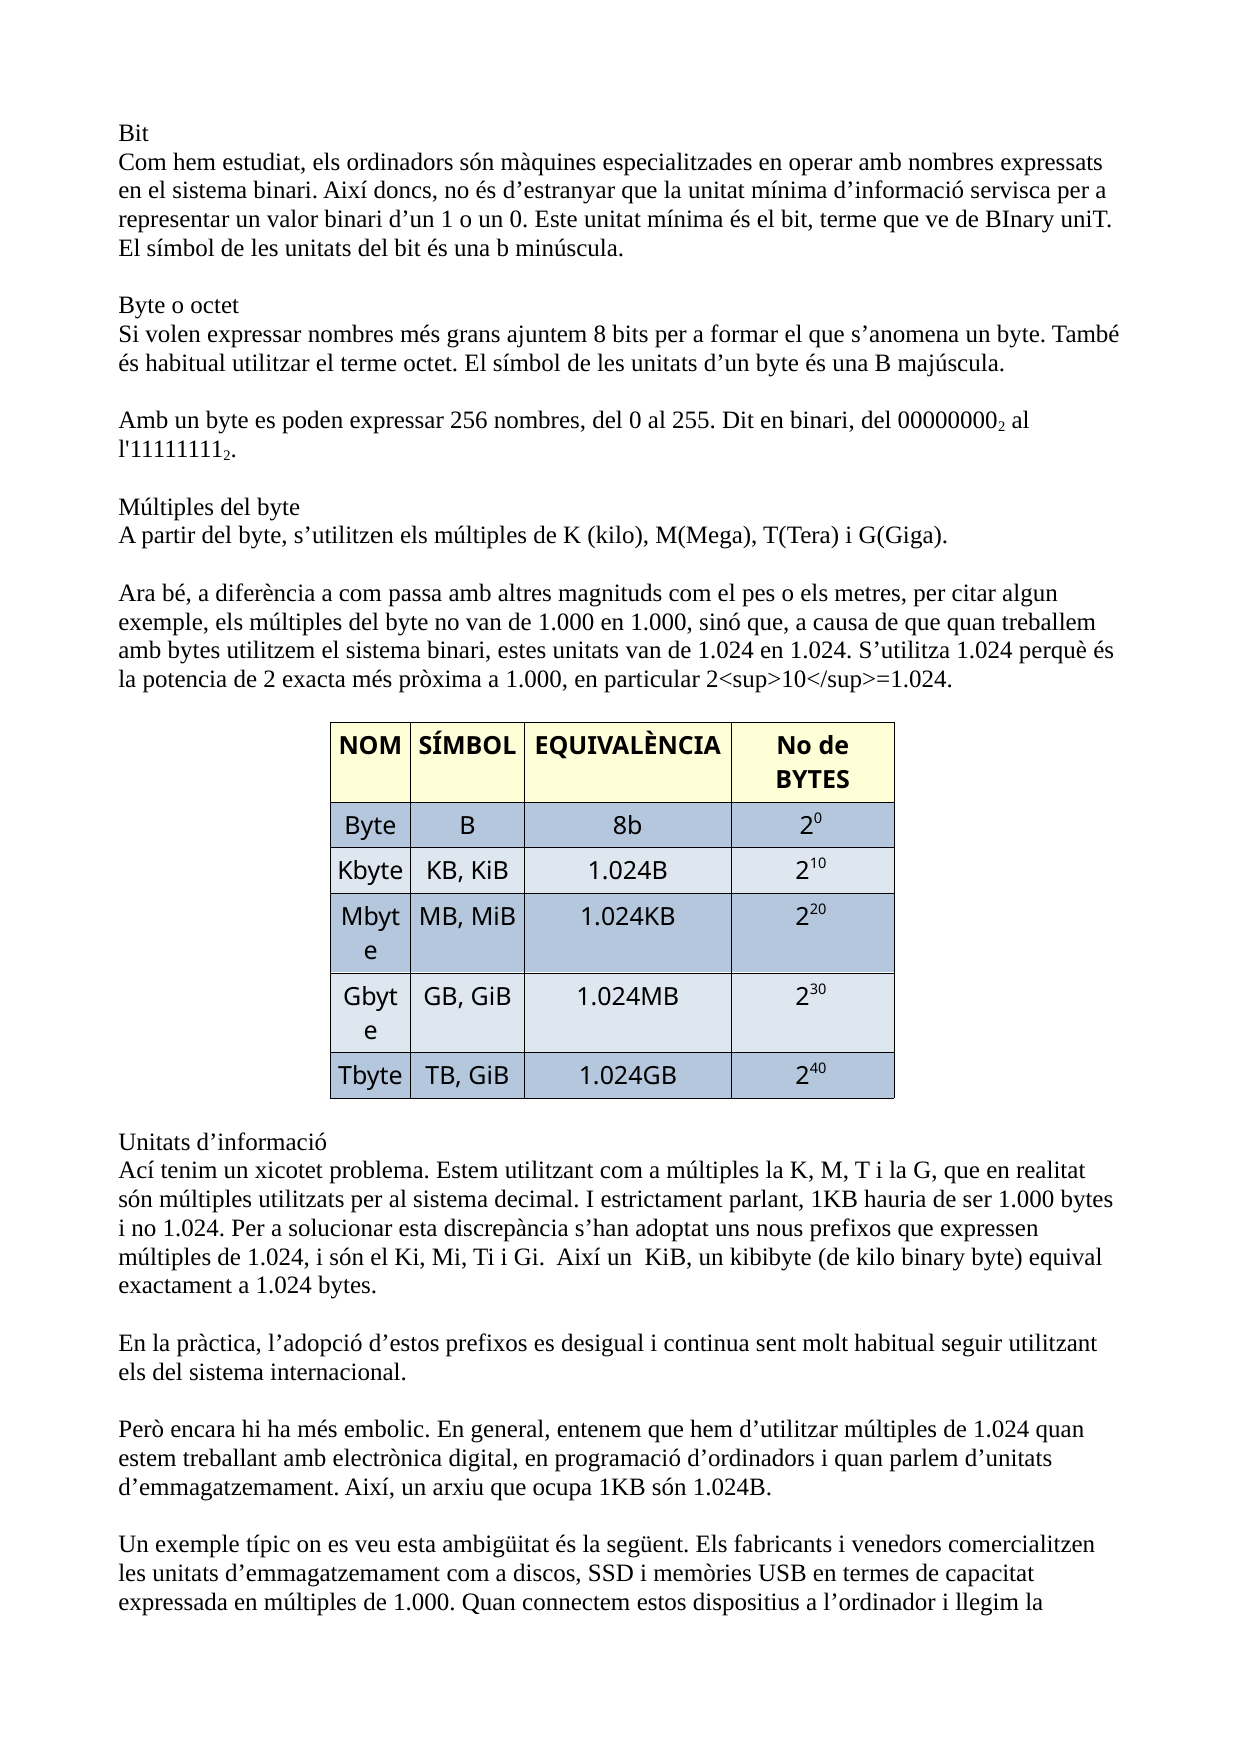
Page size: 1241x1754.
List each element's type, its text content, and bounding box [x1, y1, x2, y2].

text Unitats d’informació [118, 1127, 1122, 1155]
text Com hem estudiat, els ordinadors són màquines especialitzades en operar amb nombres expressats en el sistema binari. Així doncs, no és d’estranyar que la unitat mínima d’informació servisca per a representar un valor binari d’un 1 o un 0. Este unitat mínima és el bit, terme que ve de BInary uniT. El símbol de les unitats del bit és una b minúscula. [118, 147, 1122, 262]
table_cell 8b [525, 803, 731, 847]
table_cell 230 [732, 974, 894, 1052]
table_cell Kbyte [331, 848, 410, 893]
table_cell Tbyte [331, 1053, 410, 1098]
table_cell Gbyte [331, 974, 410, 1052]
table_cell 240 [732, 1053, 894, 1098]
text Ara bé, a diferència a com passa amb altres magnituds com el pes o els metres, per citar algun exemple, els múltiples del byte no van de 1.000 en 1.000, sinó que, a causa de que quan treballem amb bytes utilitzem el sistema binari, estes unitats van de 1.024 en 1.024. S’utilitza 1.024 perquè és la potencia de 2 exacta més pròxima a 1.000, en particular 2<sup>10</sup>=1.024. [118, 578, 1122, 693]
table_cell 1.024GB [525, 1053, 731, 1098]
table_header No de BYTES [732, 723, 894, 802]
table_header SÍMBOL [411, 723, 524, 802]
table_cell 1.024MB [525, 974, 731, 1052]
text A partir del byte, s’utilitzen els múltiples de K (kilo), M(Mega), T(Tera) i G(Giga). [118, 521, 1122, 549]
text Però encara hi ha més embolic. En general, entenem que hem d’utilitzar múltiples de 1.024 quan estem treballant amb electrònica digital, en programació d’ordinadors i quan parlem d’unitats d’emmagatzemament. Així, un arxiu que ocupa 1KB són 1.024B. [118, 1414, 1122, 1500]
text Amb un byte es poden expressar 256 nombres, del 0 al 255. Dit en binari, del 000000002 al l'111111112. [118, 406, 1122, 463]
table_header EQUIVALÈNCIA [525, 723, 731, 802]
text Múltiples del byte [118, 492, 1122, 521]
table_cell 1.024B [525, 848, 731, 893]
table_cell KB, KiB [411, 848, 524, 893]
table_cell 210 [732, 848, 894, 893]
table_cell TB, GiB [411, 1053, 524, 1098]
text Si volen expressar nombres més grans ajuntem 8 bits per a formar el que s’anomena un byte. També és habitual utilitzar el terme octet. El símbol de les unitats d’un byte és una B majúscula. [118, 319, 1122, 377]
table_header NOM [331, 723, 410, 802]
table_cell MB, MiB [411, 894, 524, 972]
text Ací tenim un xicotet problema. Estem utilitzant com a múltiples la K, M, T i la G, que en realitat són múltiples utilitzats per al sistema decimal. I estrictament parlant, 1KB hauria de ser 1.000 bytes i no 1.024. Per a solucionar esta discrepància s’han adoptat uns nous prefixos que expressen múltiples de 1.024, i són el Ki, Mi, Ti i Gi. Així un KiB, un kibibyte (de kilo binary byte) equival exactament a 1.024 bytes. [118, 1155, 1122, 1299]
table_cell 20 [732, 803, 894, 847]
text Un exemple típic on es veu esta ambigüitat és la següent. Els fabricants i venedors comercialitzen les unitats d’emmagatzemament com a discos, SSD i memòries USB en termes de capacitat expressada en múltiples de 1.000. Quan connectem estos dispositius a l’ordinador i llegim la [118, 1529, 1122, 1615]
table_cell Mbyte [331, 894, 410, 972]
table_cell GB, GiB [411, 974, 524, 1052]
text En la pràctica, l’adopció d’estos prefixos es desigual i continua sent molt habitual seguir utilitzant els del sistema internacional. [118, 1328, 1122, 1385]
text Bit [118, 118, 1122, 147]
table_cell 1.024KB [525, 894, 731, 972]
text Byte o octet [118, 291, 1122, 319]
table_cell B [411, 803, 524, 847]
table_cell 220 [732, 894, 894, 972]
table_cell Byte [331, 803, 410, 847]
